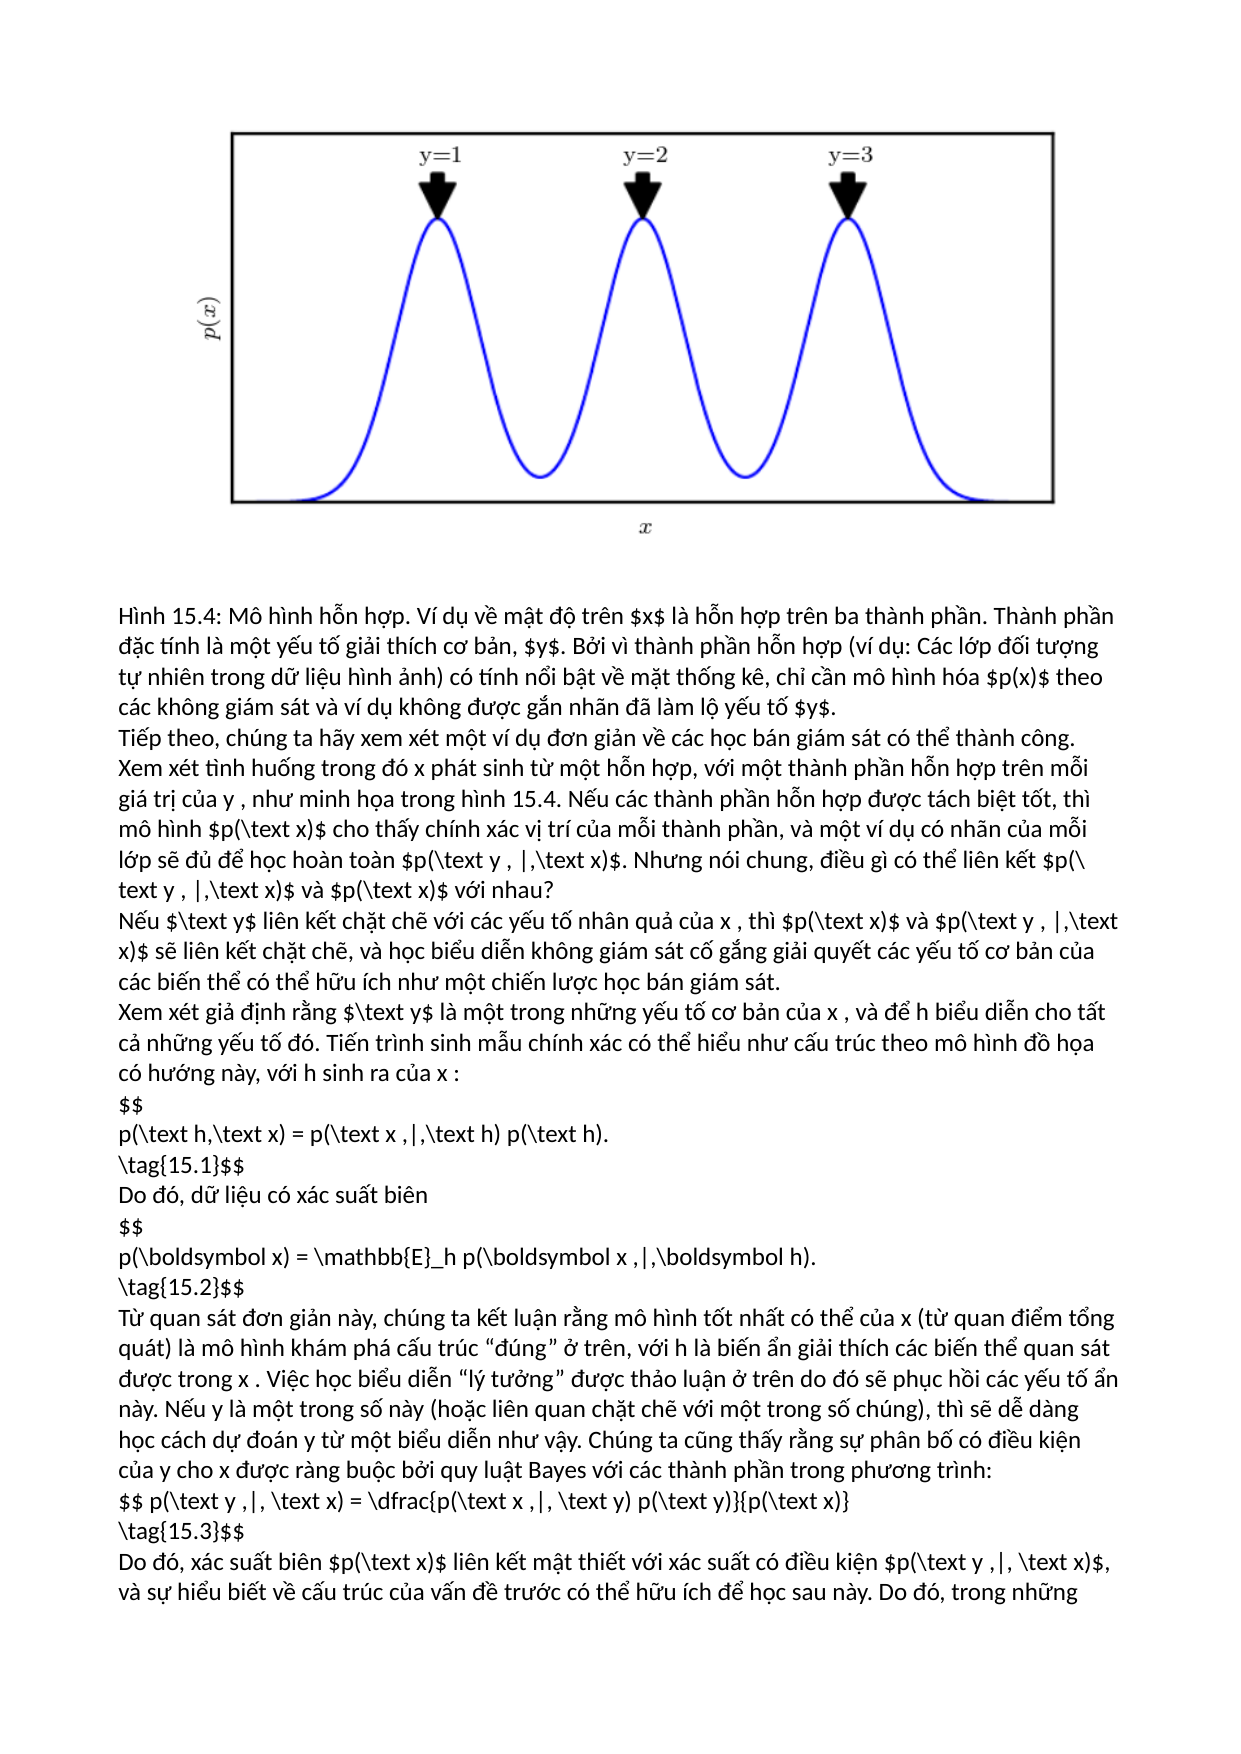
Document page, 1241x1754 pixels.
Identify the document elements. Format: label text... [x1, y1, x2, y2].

text $$ p(\text y ,|, \text x) = \dfrac{p(\text x ,|, \text y) p(\text y)}{p(\text x)} [118, 1485, 1122, 1515]
text Tiếp theo, chúng ta hãy xem xét một ví dụ đơn giản về các học bán giám sát có thể thành công. Xem xét tình huống trong đó x phát sinh từ một hỗn hợp, với một thành phần hỗn hợp trên mỗi giá trị của y , như minh họa trong hình 15.4. Nếu các thành phần hỗn hợp được tách biệt tốt, thì mô hình $p(\text x)$ cho thấy chính xác vị trí của mỗi thành phần, và một ví dụ có nhãn của mỗi lớp sẽ đủ để học hoàn toàn $p(\text y , |,\text x)$. Nhưng nói chung, điều gì có thể liên kết $p(\text y , |,\text x)$ và $p(\text x)$ với nhau? [118, 722, 1122, 905]
text Do đó, dữ liệu có xác suất biên [118, 1180, 1122, 1210]
text Từ quan sát đơn giản này, chúng ta kết luận rằng mô hình tốt nhất có thể của x (từ quan điểm tổng quát) là mô hình khám phá cấu trúc “đúng” ở trên, với h là biến ẩn giải thích các biến thể quan sát được trong x . Việc học biểu diễn “lý tưởng” được thảo luận ở trên do đó sẽ phục hồi các yếu tố ẩn này. Nếu y là một trong số này (hoặc liên quan chặt chẽ với một trong số chúng), thì sẽ dễ dàng học cách dự đoán y từ một biểu diễn như vậy. Chúng ta cũng thấy rằng sự phân bố có điều kiện của y cho x được ràng buộc bởi quy luật Bayes với các thành phần trong phương trình: [118, 1302, 1122, 1485]
text $$ [118, 1088, 1122, 1119]
text Xem xét giả định rằng $\text y$ là một trong những yếu tố cơ bản của x , và để h biểu diễn cho tất cả những yếu tố đó. Tiến trình sinh mẫu chính xác có thể hiểu như cấu trúc theo mô hình đồ họa có hướng này, với h sinh ra của x : [118, 997, 1122, 1088]
text Do đó, xác suất biên $p(\text x)$ liên kết mật thiết với xác suất có điều kiện $p(\text y ,|, \text x)$, và sự hiểu biết về cấu trúc của vấn đề trước có thể hữu ích để học sau này. Do đó, trong những [118, 1546, 1122, 1607]
text p(\boldsymbol x) = \mathbb{E}_h p(\boldsymbol x ,|,\boldsymbol h). [118, 1241, 1122, 1271]
text \tag{15.2}$$ [118, 1271, 1122, 1302]
text \tag{15.3}$$ [118, 1515, 1122, 1546]
text $$ [118, 1210, 1122, 1241]
text Nếu $\text y$ liên kết chặt chẽ với các yếu tố nhân quả của x , thì $p(\text x)$ và $p(\text y , |,\text x)$ sẽ liên kết chặt chẽ, và học biểu diễn không giám sát cố gắng giải quyết các yếu tố cơ bản của các biến thể có thể hữu ích như một chiến lược học bán giám sát. [118, 905, 1122, 997]
text p(\text h,\text x) = p(\text x ,|,\text h) p(\text h). [118, 1119, 1122, 1149]
picture [127, 118, 1113, 570]
text Hình 15.4: Mô hình hỗn hợp. Ví dụ về mật độ trên $x$ là hỗn hợp trên ba thành phần. Thành phần đặc tính là một yếu tố giải thích cơ bản, $y$. Bởi vì thành phần hỗn hợp (ví dụ: Các lớp đối tượng tự nhiên trong dữ liệu hình ảnh) có tính nổi bật về mặt thống kê, chỉ cần mô hình hóa $p(x)$ theo các không giám sát và ví dụ không được gắn nhãn đã làm lộ yếu tố $y$. [118, 600, 1122, 722]
text \tag{15.1}$$ [118, 1149, 1122, 1180]
